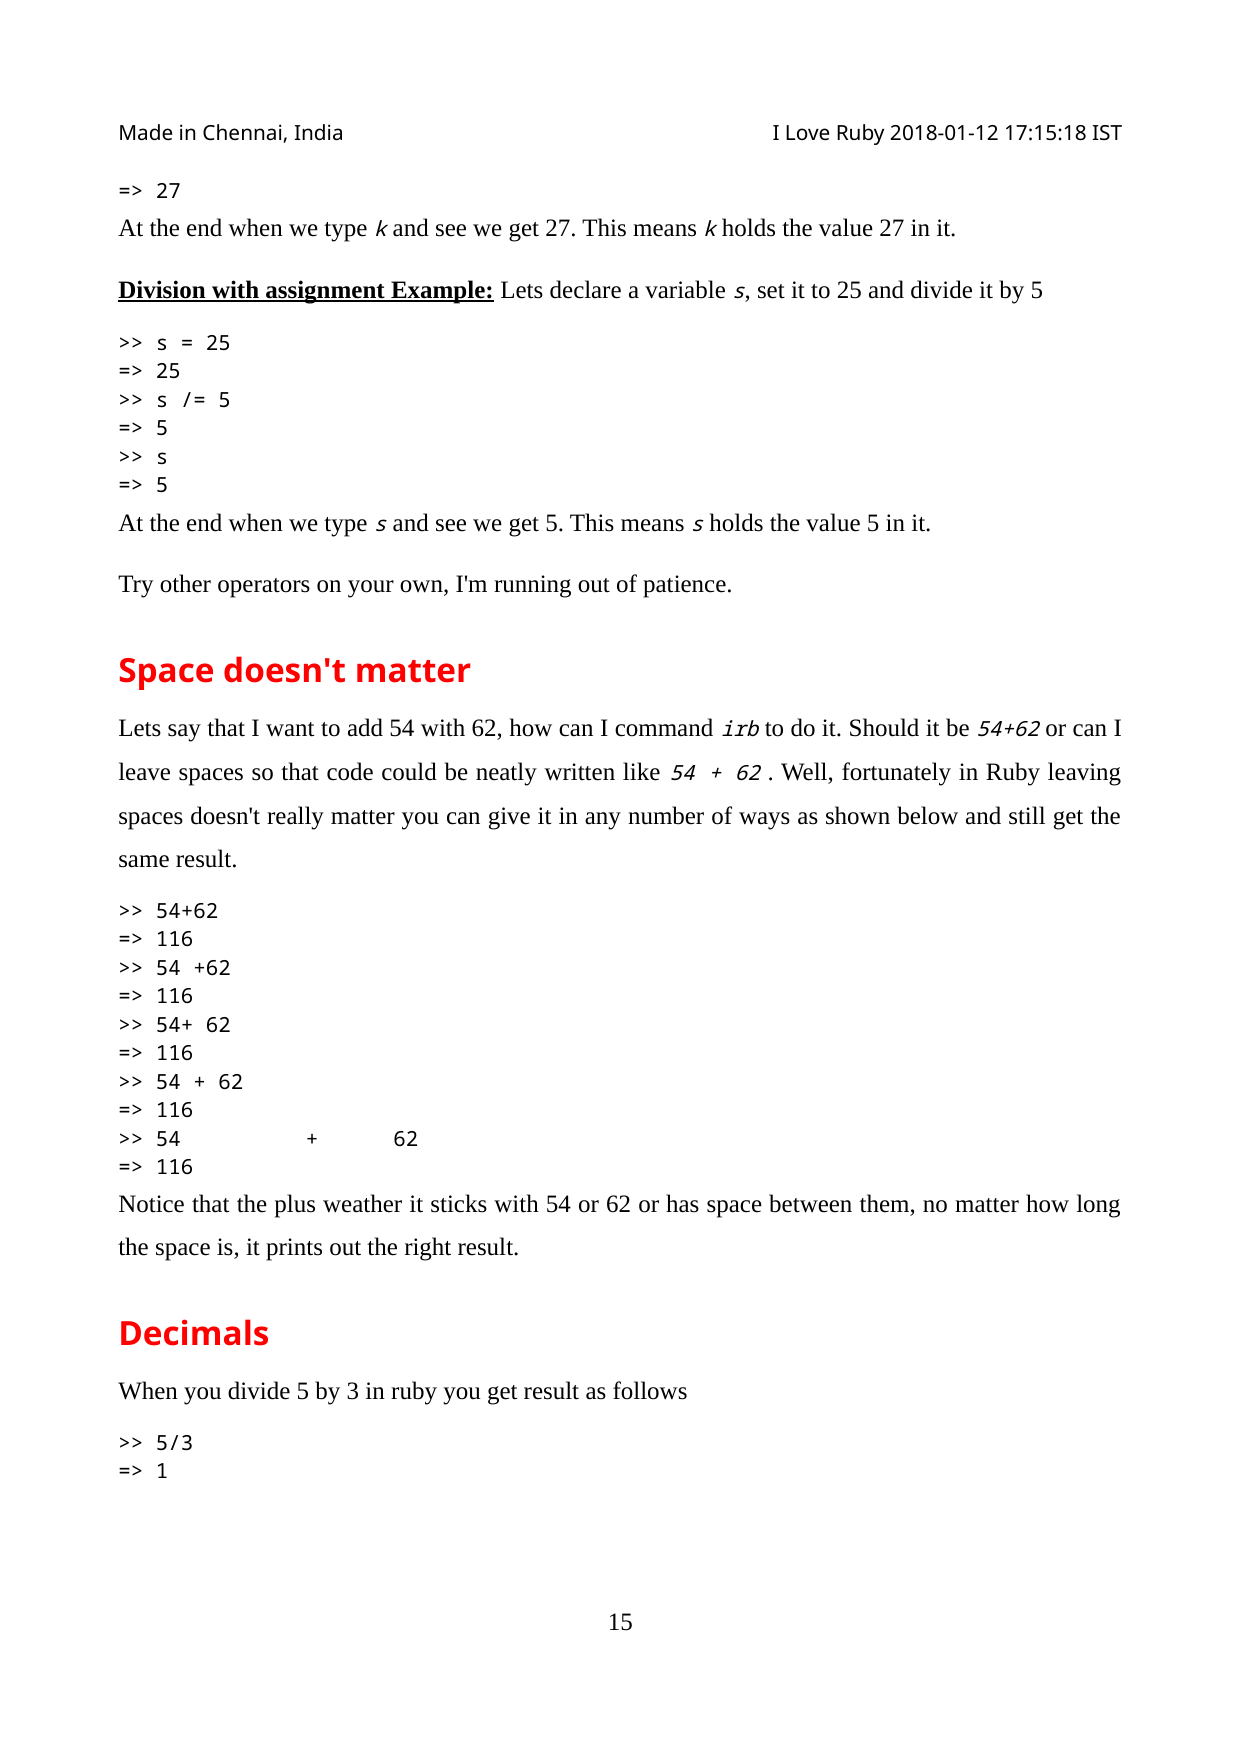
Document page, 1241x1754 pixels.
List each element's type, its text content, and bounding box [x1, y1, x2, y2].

text When you divide 5 by 3 in ruby you get result as follows [118, 1376, 1122, 1405]
text At the end when we type k and see we get 27. This means k holds the value 27 in it. [118, 213, 1122, 243]
text Notice that the plus weather it sticks with 54 or 62 or has space between them, no matter how long the space is, it prints out the right result. [118, 1189, 1122, 1261]
text >> 54+ 62 [118, 1010, 1122, 1038]
text At the end when we type s and see we get 5. This means s holds the value 5 in it. [118, 508, 1122, 537]
text => 116 [118, 981, 1122, 1010]
text => 116 [118, 924, 1122, 953]
text => 116 [118, 1038, 1122, 1067]
text >> 54 + 62 [118, 1067, 1122, 1095]
text Lets say that I want to add 54 with 62, how can I command irb to do it. Should it be 54+62 or can I leave spaces so that code could be neatly written like 54 + 62 . Well, fortunately in Ruby leaving spaces doesn't really matter you can give it in any number of ways as shown below and still get the same result. [118, 713, 1122, 873]
subtitle Space doesn't matter [118, 647, 1122, 692]
text => 5 [118, 413, 1122, 442]
text => 116 [118, 1152, 1122, 1181]
text => 5 [118, 470, 1122, 499]
text >> 54 +62 [118, 953, 1122, 981]
text => 116 [118, 1095, 1122, 1124]
text Try other operators on your own, I'm running out of patience. [118, 569, 1122, 598]
subtitle Decimals [118, 1309, 1122, 1355]
text >> s [118, 442, 1122, 470]
text >> 5/3 [118, 1428, 1122, 1457]
text Division with assignment Example: Lets declare a variable s, set it to 25 and divide it by 5 [118, 275, 1122, 305]
text => 1 [118, 1457, 1122, 1485]
text >> 54 + 62 [118, 1124, 1122, 1152]
text => 27 [118, 176, 1122, 204]
text >> s /= 5 [118, 385, 1122, 413]
text => 25 [118, 357, 1122, 385]
text >> s = 25 [118, 328, 1122, 357]
text >> 54+62 [118, 896, 1122, 924]
